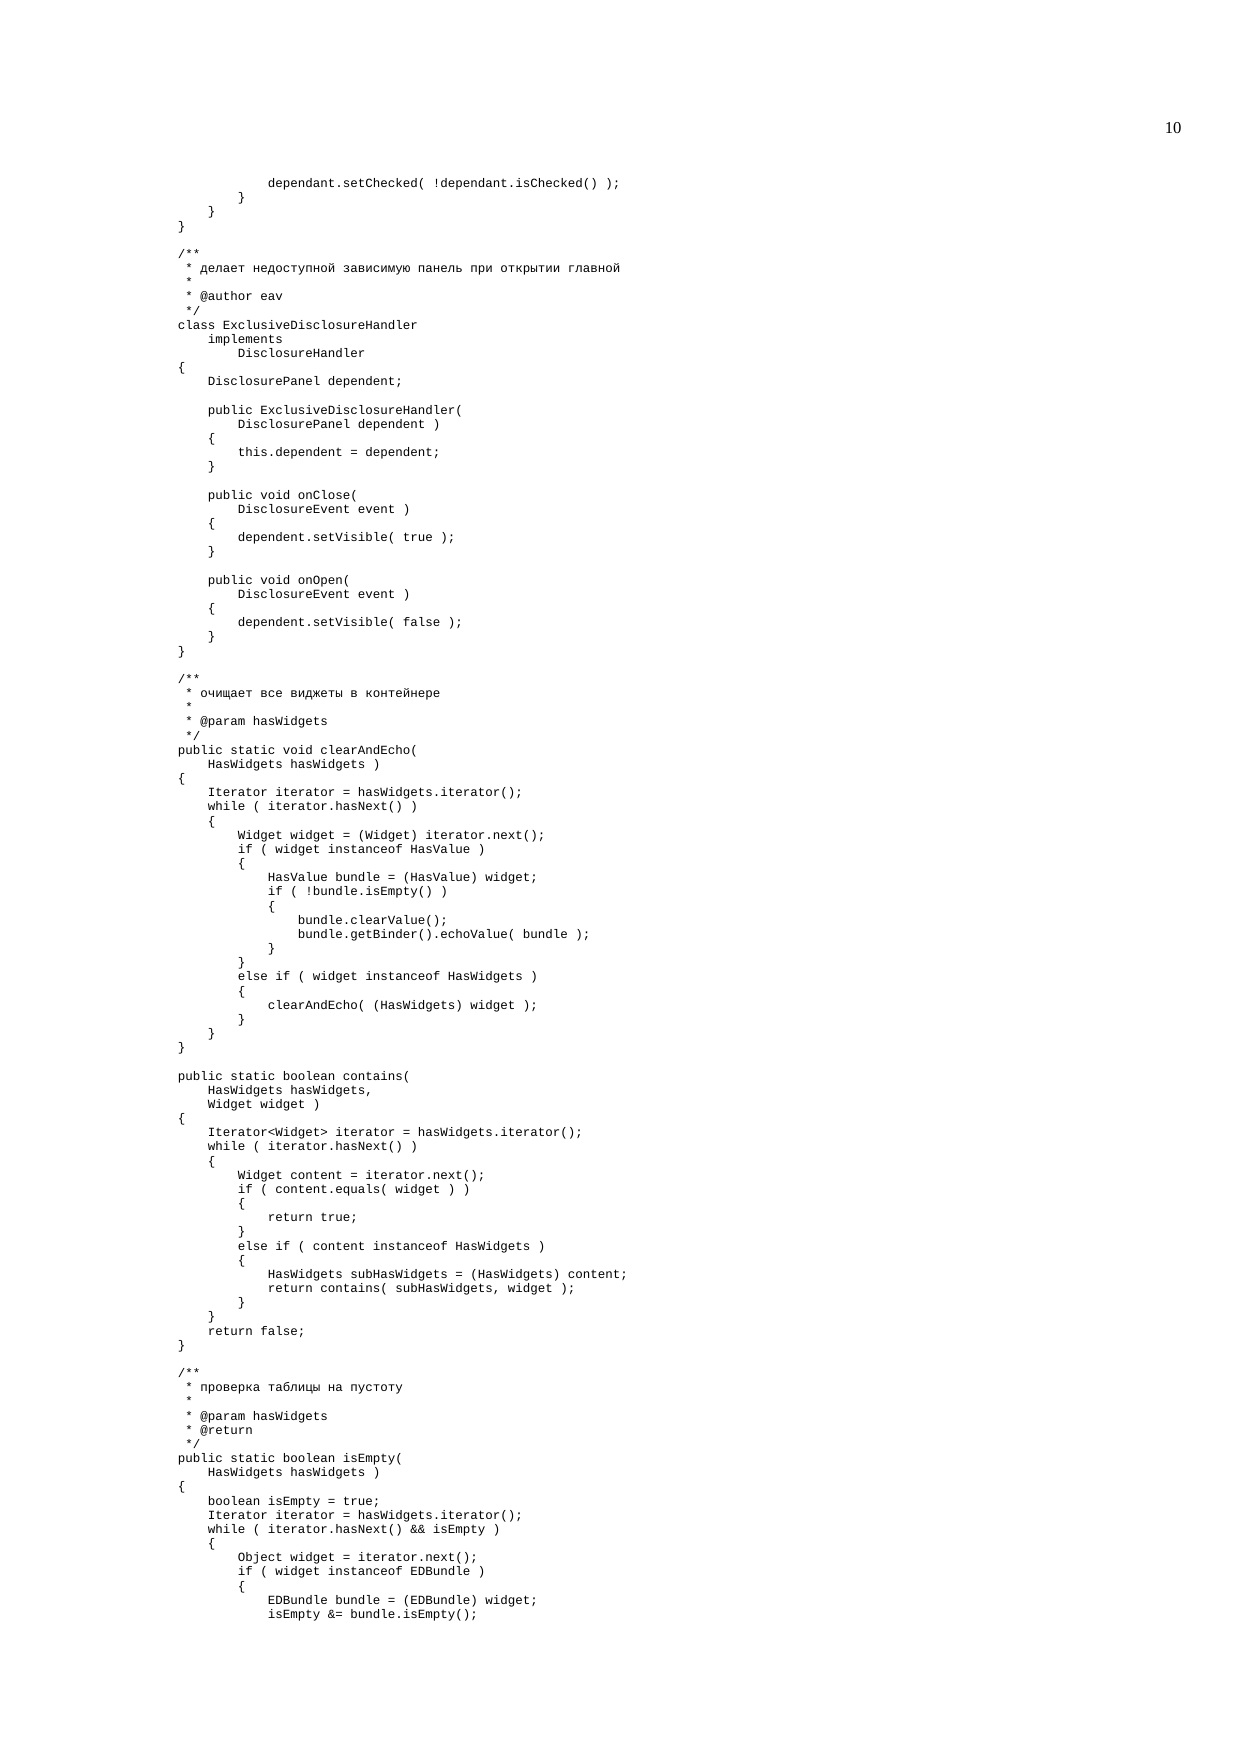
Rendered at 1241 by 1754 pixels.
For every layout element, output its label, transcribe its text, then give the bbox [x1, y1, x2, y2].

text Iterator iterator = hasWidgets.iterator(); [148, 786, 1181, 800]
text * проверка таблицы на пустоту [148, 1381, 1181, 1395]
text { [148, 772, 1181, 786]
text /** [148, 248, 1181, 262]
text public static boolean contains( [148, 1069, 1181, 1084]
text { [148, 899, 1181, 914]
text DisclosureEvent event ) [148, 588, 1181, 602]
text EDBundle bundle = (EDBundle) widget; [148, 1594, 1181, 1608]
text { [148, 1579, 1181, 1594]
text * делает недоступной зависимую панель при открытии главной [148, 262, 1181, 276]
text * @author eav [148, 290, 1181, 304]
text } [148, 1013, 1181, 1027]
text { [148, 814, 1181, 829]
text if ( widget instanceof EDBundle ) [148, 1565, 1181, 1579]
text */ [148, 304, 1181, 319]
text Widget widget ) [148, 1098, 1181, 1112]
text DisclosurePanel dependent; [148, 375, 1181, 389]
text { [148, 1254, 1181, 1268]
text boolean isEmpty = true; [148, 1494, 1181, 1509]
text public void onClose( [148, 489, 1181, 503]
text class ExclusiveDisclosureHandler [148, 319, 1181, 333]
text */ [148, 1438, 1181, 1452]
text { [148, 1537, 1181, 1551]
text { [148, 1154, 1181, 1169]
text } [148, 1296, 1181, 1310]
text } [148, 545, 1181, 559]
text bundle.getBinder().echoValue( bundle ); [148, 928, 1181, 942]
text else if ( widget instanceof HasWidgets ) [148, 970, 1181, 984]
text * очищает все виджеты в контейнере [148, 687, 1181, 701]
text { [148, 857, 1181, 871]
text } [148, 205, 1181, 219]
text return false; [148, 1324, 1181, 1339]
text { [148, 1197, 1181, 1211]
text { [148, 432, 1181, 446]
text public static void clearAndEcho( [148, 744, 1181, 758]
text Iterator iterator = hasWidgets.iterator(); [148, 1509, 1181, 1523]
text DisclosureHandler [148, 347, 1181, 361]
text isEmpty &= bundle.isEmpty(); [148, 1608, 1181, 1622]
text /** [148, 1367, 1181, 1381]
text bundle.clearValue(); [148, 914, 1181, 928]
text { [148, 361, 1181, 375]
text { [148, 517, 1181, 531]
text { [148, 1480, 1181, 1494]
text } [148, 1310, 1181, 1324]
text while ( iterator.hasNext() ) [148, 1140, 1181, 1154]
text } [148, 460, 1181, 474]
text * @param hasWidgets [148, 715, 1181, 729]
text } [148, 1339, 1181, 1353]
text * [148, 701, 1181, 715]
text * [148, 1395, 1181, 1409]
text { [148, 602, 1181, 616]
text if ( content.equals( widget ) ) [148, 1183, 1181, 1197]
text } [148, 942, 1181, 956]
text } [148, 191, 1181, 205]
text HasWidgets hasWidgets, [148, 1084, 1181, 1098]
text Widget widget = (Widget) iterator.next(); [148, 829, 1181, 843]
text HasWidgets hasWidgets ) [148, 758, 1181, 772]
text public ExclusiveDisclosureHandler( [148, 404, 1181, 418]
text Widget content = iterator.next(); [148, 1169, 1181, 1183]
text this.dependent = dependent; [148, 446, 1181, 460]
text return true; [148, 1211, 1181, 1225]
text else if ( content instanceof HasWidgets ) [148, 1239, 1181, 1254]
text Iterator<Widget> iterator = hasWidgets.iterator(); [148, 1126, 1181, 1140]
text HasWidgets hasWidgets ) [148, 1466, 1181, 1480]
text DisclosurePanel dependent ) [148, 418, 1181, 432]
text } [148, 630, 1181, 644]
text dependant.setChecked( !dependant.isChecked() ); [148, 177, 1181, 191]
text * @param hasWidgets [148, 1409, 1181, 1424]
text if ( !bundle.isEmpty() ) [148, 885, 1181, 899]
text while ( iterator.hasNext() ) [148, 800, 1181, 814]
text { [148, 1112, 1181, 1126]
text dependent.setVisible( false ); [148, 616, 1181, 630]
text DisclosureEvent event ) [148, 503, 1181, 517]
text dependent.setVisible( true ); [148, 531, 1181, 545]
text while ( iterator.hasNext() && isEmpty ) [148, 1523, 1181, 1537]
text return contains( subHasWidgets, widget ); [148, 1282, 1181, 1296]
text * [148, 276, 1181, 290]
text } [148, 1225, 1181, 1239]
text */ [148, 729, 1181, 744]
text public void onOpen( [148, 574, 1181, 588]
text } [148, 1027, 1181, 1041]
text /** [148, 673, 1181, 687]
text implements [148, 333, 1181, 347]
text * @return [148, 1424, 1181, 1438]
text } [148, 644, 1181, 659]
text HasWidgets subHasWidgets = (HasWidgets) content; [148, 1268, 1181, 1282]
text HasValue bundle = (HasValue) widget; [148, 871, 1181, 885]
text public static boolean isEmpty( [148, 1452, 1181, 1466]
text } [148, 956, 1181, 970]
text Object widget = iterator.next(); [148, 1551, 1181, 1565]
text } [148, 219, 1181, 234]
text } [148, 1041, 1181, 1055]
text clearAndEcho( (HasWidgets) widget ); [148, 999, 1181, 1013]
text if ( widget instanceof HasValue ) [148, 843, 1181, 857]
text { [148, 984, 1181, 999]
